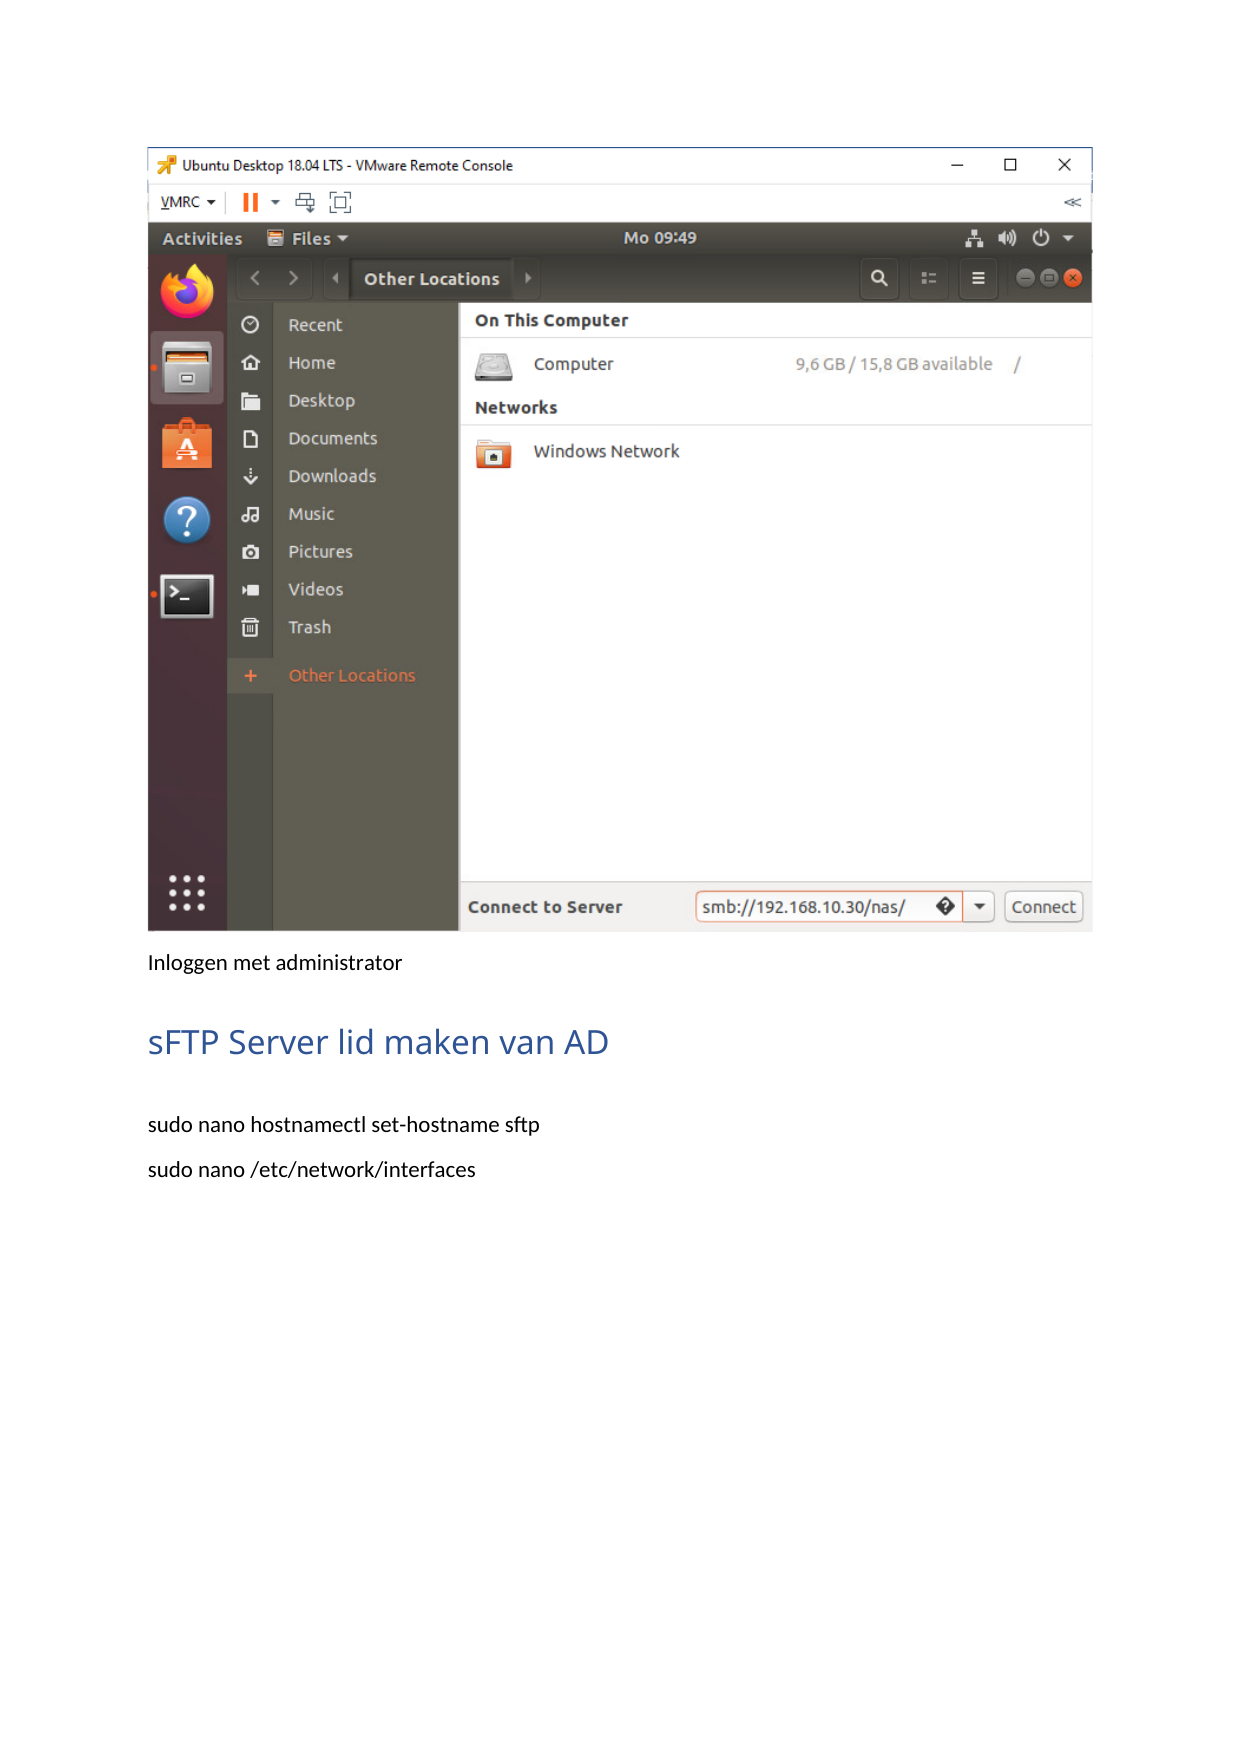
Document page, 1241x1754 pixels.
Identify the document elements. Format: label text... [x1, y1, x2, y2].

text sudo nano hostnamectl set-hostname sftp [148, 1110, 1093, 1138]
subtitle sFTP Server lid maken van AD [148, 1018, 1093, 1064]
text sudo nano /etc/network/interfaces [148, 1155, 1093, 1183]
text Inloggen met administrator [148, 948, 1093, 976]
